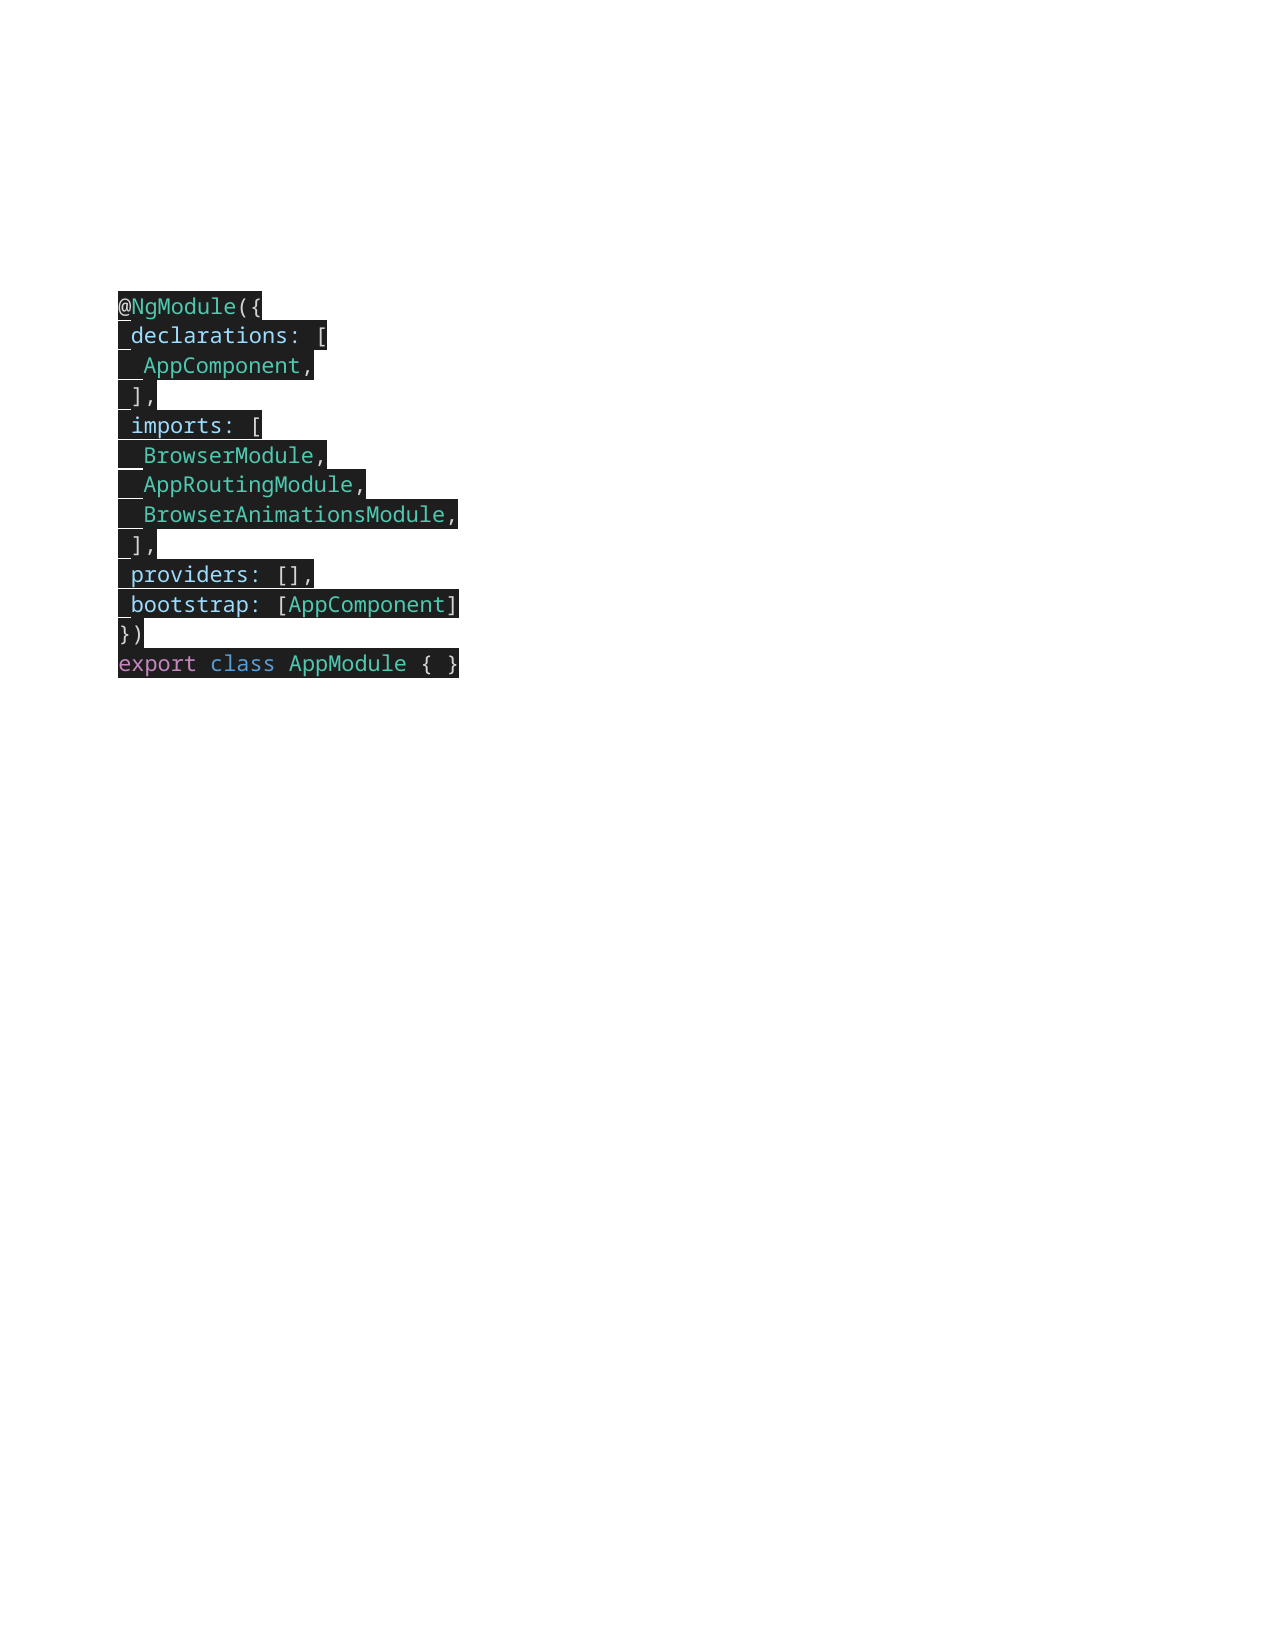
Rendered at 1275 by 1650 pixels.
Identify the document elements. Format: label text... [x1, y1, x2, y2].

text AppComponent, [118, 350, 1157, 380]
text imports: [ [118, 410, 1157, 439]
text BrowserAnimationsModule, [118, 499, 1157, 529]
text AppRoutingModule, [118, 469, 1157, 499]
text BrowserModule, [118, 439, 1157, 469]
text export class AppModule { } [118, 648, 1157, 678]
text ], [118, 380, 1157, 410]
text declarations: [ [118, 320, 1157, 350]
text }) [118, 618, 1157, 648]
text providers: [], [118, 559, 1157, 588]
text ], [118, 529, 1157, 559]
text bootstrap: [AppComponent] [118, 588, 1157, 618]
text @NgModule({ [118, 291, 1157, 320]
